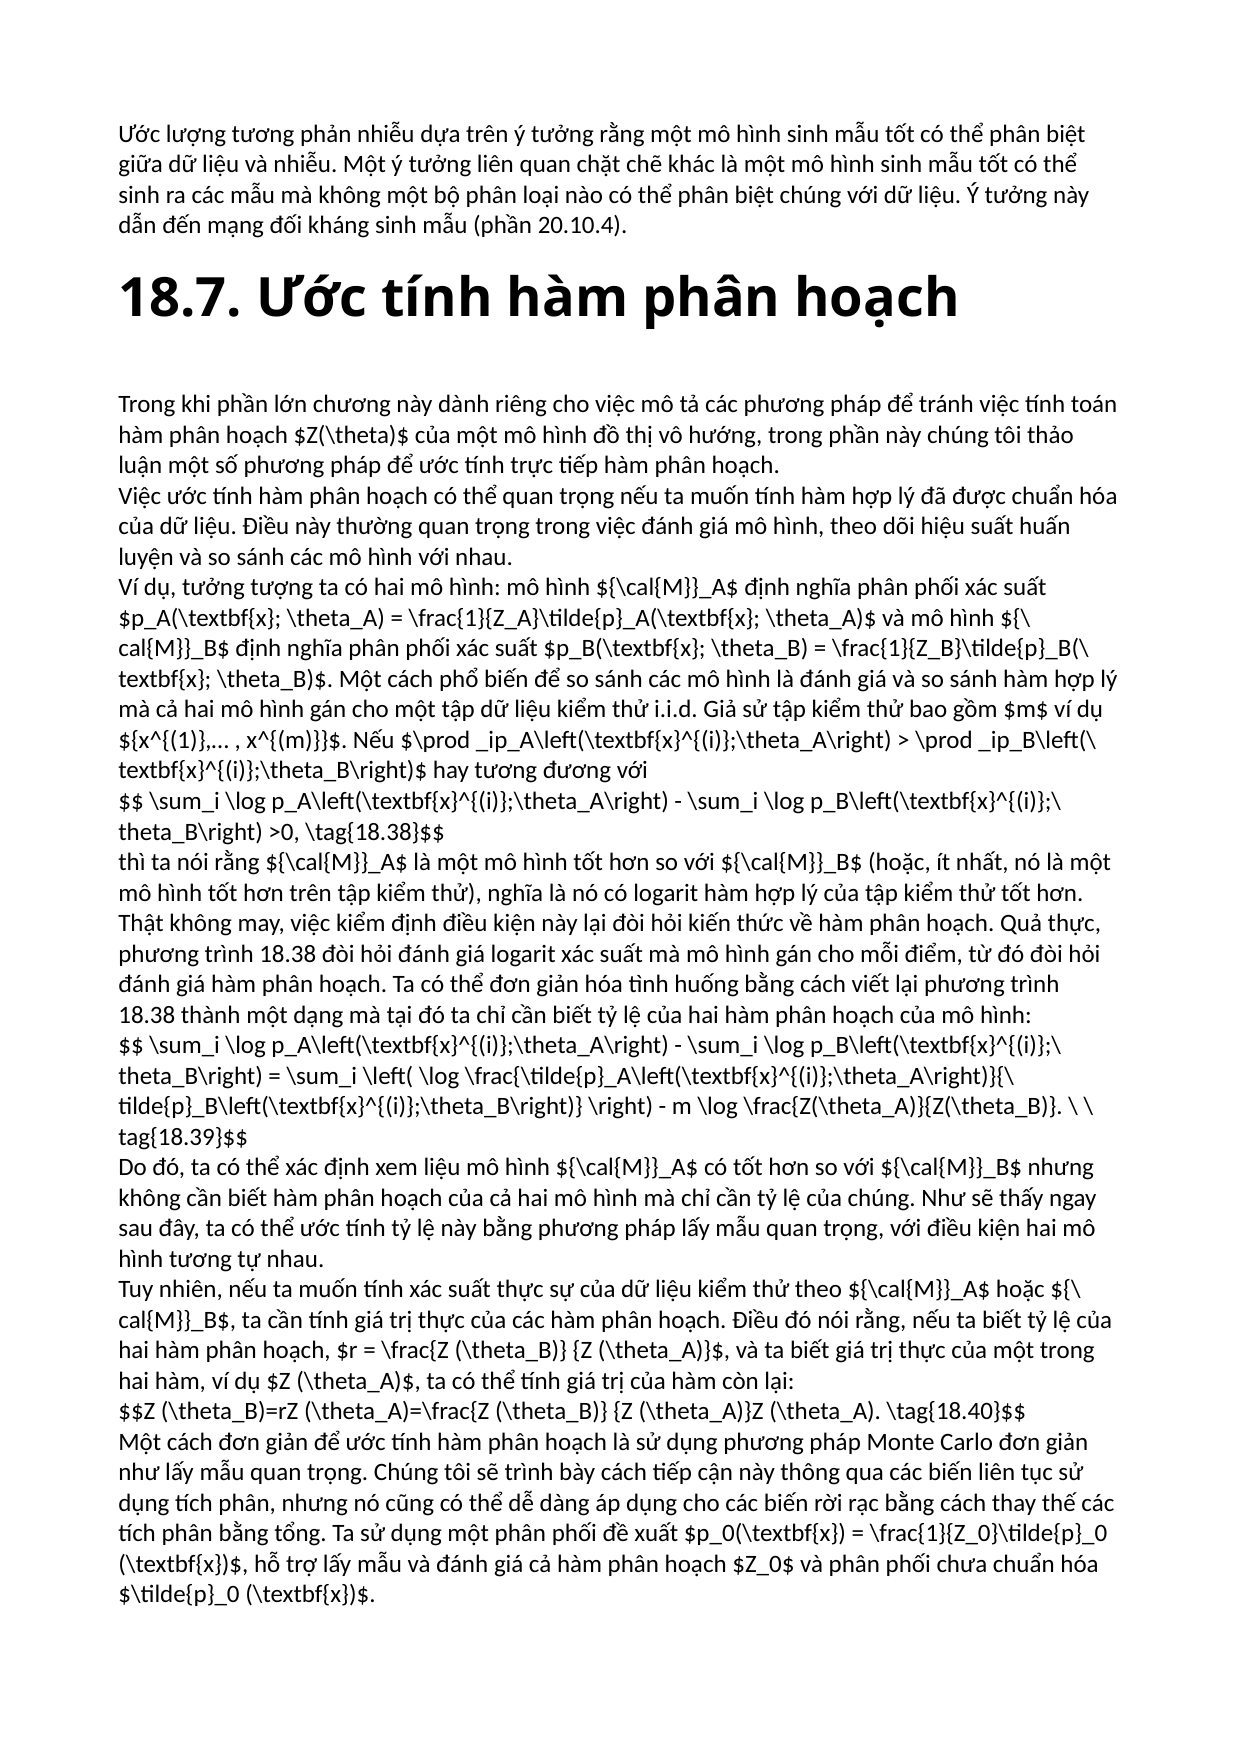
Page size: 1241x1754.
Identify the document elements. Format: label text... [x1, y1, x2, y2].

text Do đó, ta có thể xác định xem liệu mô hình ${\cal{M}}_A$ có tốt hơn so với ${\cal{M}}_B$ nhưng không cần biết hàm phân hoạch của cả hai mô hình mà chỉ cần tỷ lệ của chúng. Như sẽ thấy ngay sau đây, ta có thể ước tính tỷ lệ này bằng phương pháp lấy mẫu quan trọng, với điều kiện hai mô hình tương tự nhau. [118, 1151, 1122, 1273]
text Trong khi phần lớn chương này dành riêng cho việc mô tả các phương pháp để tránh việc tính toán hàm phân hoạch $Z(\theta)$ của một mô hình đồ thị vô hướng, trong phần này chúng tôi thảo luận một số phương pháp để ước tính trực tiếp hàm phân hoạch. [118, 388, 1122, 480]
text Ví dụ, tưởng tượng ta có hai mô hình: mô hình ${\cal{M}}_A$ định nghĩa phân phối xác suất $p_A(\textbf{x}; \theta_A) = \frac{1}{Z_A}\tilde{p}_A(\textbf{x}; \theta_A)$ và mô hình ${\cal{M}}_B$ định nghĩa phân phối xác suất $p_B(\textbf{x}; \theta_B) = \frac{1}{Z_B}\tilde{p}_B(\textbf{x}; \theta_B)$. Một cách phổ biến để so sánh các mô hình là đánh giá và so sánh hàm hợp lý mà cả hai mô hình gán cho một tập dữ liệu kiểm thử i.i.d. Giả sử tập kiểm thử bao gồm $m$ ví dụ ${x^{(1)},… , x^{(m)}}$. Nếu $\prod _ip_A\left(\textbf{x}^{(i)};\theta_A\right) > \prod _ip_B\left(\textbf{x}^{(i)};\theta_B\right)$ hay tương đương với [118, 571, 1122, 785]
text $$ \sum_i \log p_A\left(\textbf{x}^{(i)};\theta_A\right) - \sum_i \log p_B\left(\textbf{x}^{(i)};\theta_B\right) >0, \tag{18.38}$$ [118, 785, 1122, 846]
text $$Z (\theta_B)=rZ (\theta_A)=\frac{Z (\theta_B)} {Z (\theta_A)}Z (\theta_A). \tag{18.40}$$ [118, 1396, 1122, 1426]
text Ước lượng tương phản nhiễu dựa trên ý tưởng rằng một mô hình sinh mẫu tốt có thể phân biệt giữa dữ liệu và nhiễu. Một ý tưởng liên quan chặt chẽ khác là một mô hình sinh mẫu tốt có thể sinh ra các mẫu mà không một bộ phân loại nào có thể phân biệt chúng với dữ liệu. Ý tưởng này dẫn đến mạng đối kháng sinh mẫu (phần 20.10.4). [118, 118, 1122, 240]
text thì ta nói rằng ${\cal{M}}_A$ là một mô hình tốt hơn so với ${\cal{M}}_B$ (hoặc, ít nhất, nó là một mô hình tốt hơn trên tập kiểm thử), nghĩa là nó có logarit hàm hợp lý của tập kiểm thử tốt hơn. Thật không may, việc kiểm định điều kiện này lại đòi hỏi kiến thức về hàm phân hoạch. Quả thực, phương trình 18.38 đòi hỏi đánh giá logarit xác suất mà mô hình gán cho mỗi điểm, từ đó đòi hỏi đánh giá hàm phân hoạch. Ta có thể đơn giản hóa tình huống bằng cách viết lại phương trình 18.38 thành một dạng mà tại đó ta chỉ cần biết tỷ lệ của hai hàm phân hoạch của mô hình: [118, 846, 1122, 1029]
text Tuy nhiên, nếu ta muốn tính xác suất thực sự của dữ liệu kiểm thử theo ${\cal{M}}_A$ hoặc ${\cal{M}}_B$, ta cần tính giá trị thực của các hàm phân hoạch. Điều đó nói rằng, nếu ta biết tỷ lệ của hai hàm phân hoạch, $r = \frac{Z (\theta_B)} {Z (\theta_A)}$, và ta biết giá trị thực của một trong hai hàm, ví dụ $Z (\theta_A)$, ta có thể tính giá trị của hàm còn lại: [118, 1273, 1122, 1396]
subtitle 18.7. Ước tính hàm phân hoạch [118, 259, 1122, 333]
text $$ \sum_i \log p_A\left(\textbf{x}^{(i)};\theta_A\right) - \sum_i \log p_B\left(\textbf{x}^{(i)};\theta_B\right) = \sum_i \left( \log \frac{\tilde{p}_A\left(\textbf{x}^{(i)};\theta_A\right)}{\tilde{p}_B\left(\textbf{x}^{(i)};\theta_B\right)} \right) - m \log \frac{Z(\theta_A)}{Z(\theta_B)}. \ \tag{18.39}$$ [118, 1029, 1122, 1151]
text Một cách đơn giản để ước tính hàm phân hoạch là sử dụng phương pháp Monte Carlo đơn giản như lấy mẫu quan trọng. Chúng tôi sẽ trình bày cách tiếp cận này thông qua các biến liên tục sử dụng tích phân, nhưng nó cũng có thể dễ dàng áp dụng cho các biến rời rạc bằng cách thay thế các tích phân bằng tổng. Ta sử dụng một phân phối đề xuất $p_0(\textbf{x}) = \frac{1}{Z_0}\tilde{p}_0 (\textbf{x})$, hỗ trợ lấy mẫu và đánh giá cả hàm phân hoạch $Z_0$ và phân phối chưa chuẩn hóa $\tilde{p}_0 (\textbf{x})$. [118, 1426, 1122, 1609]
text Việc ước tính hàm phân hoạch có thể quan trọng nếu ta muốn tính hàm hợp lý đã được chuẩn hóa của dữ liệu. Điều này thường quan trọng trong việc đánh giá mô hình, theo dõi hiệu suất huấn luyện và so sánh các mô hình với nhau. [118, 480, 1122, 571]
